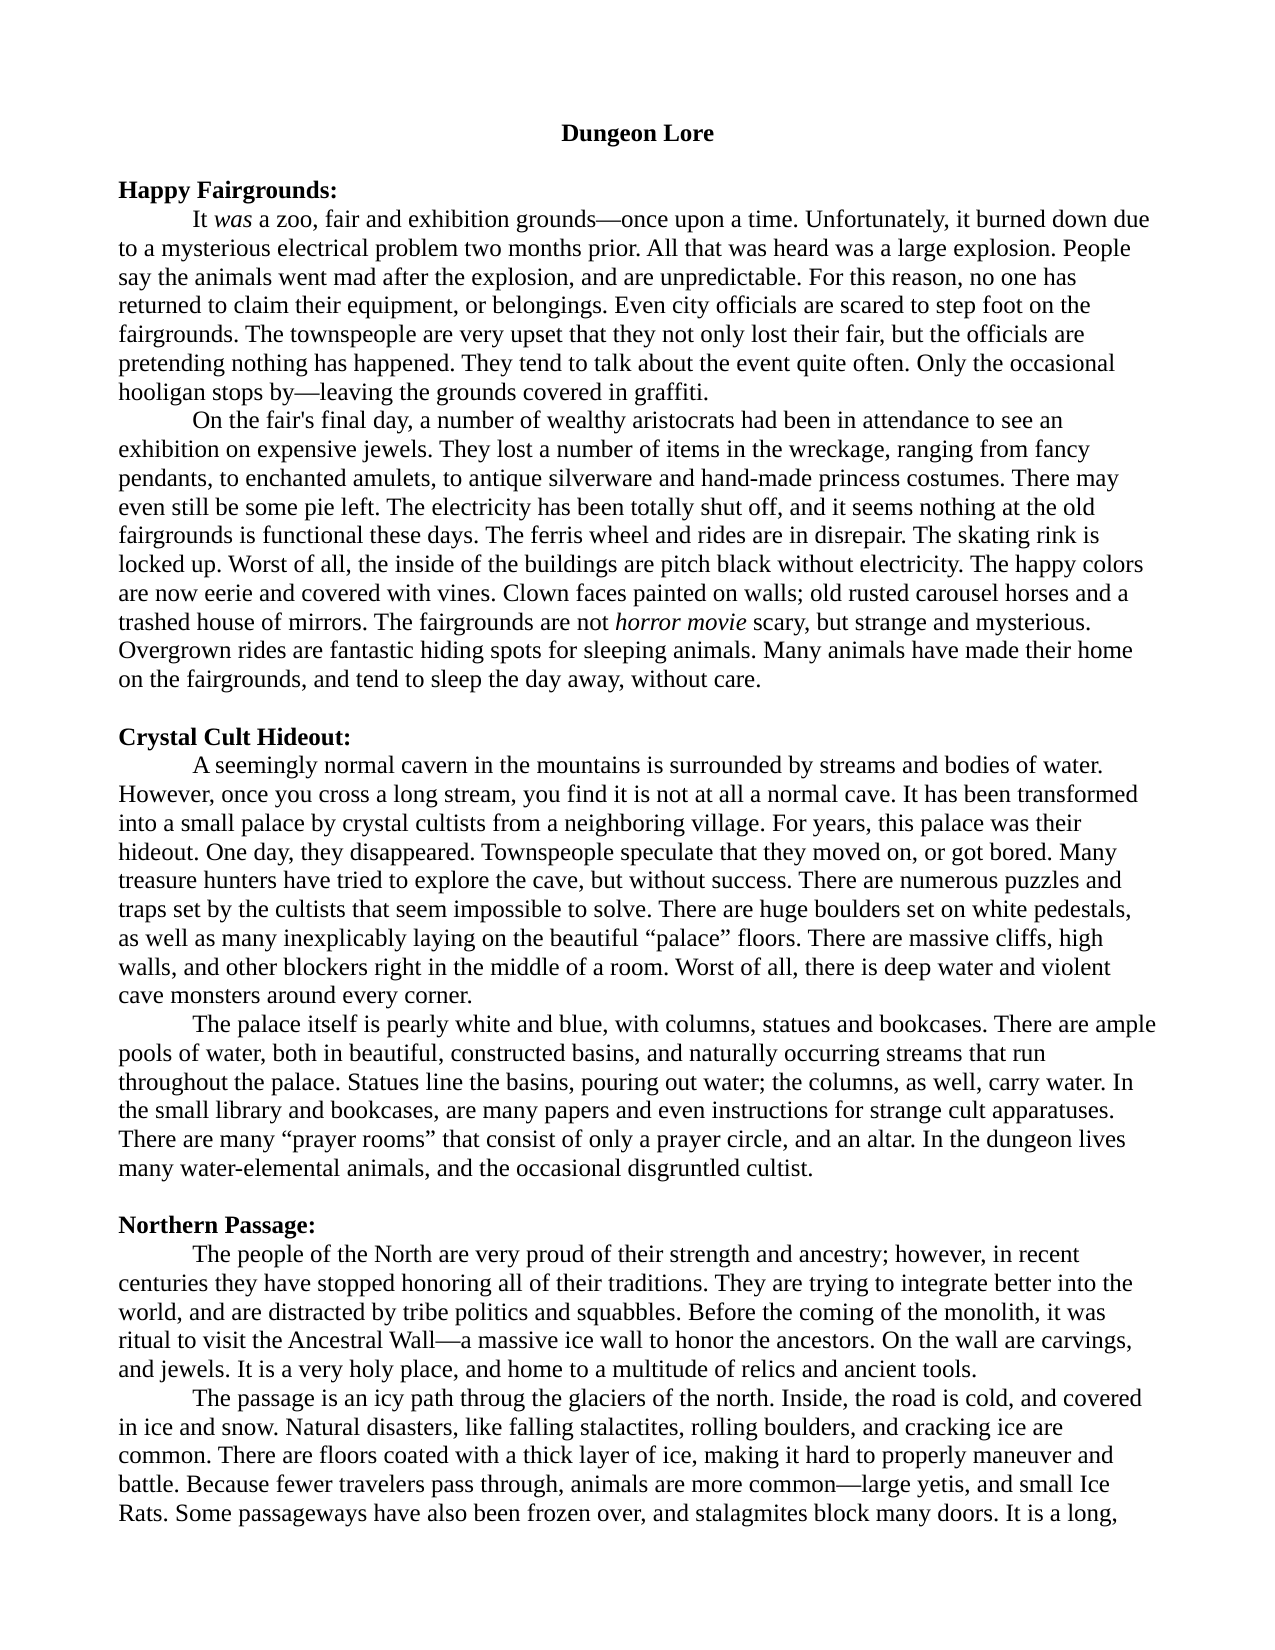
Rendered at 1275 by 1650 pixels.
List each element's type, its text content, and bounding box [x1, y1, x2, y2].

text The passage is an icy path throug the glaciers of the north. Inside, the road is cold, and covered in ice and snow. Natural disasters, like falling stalactites, rolling boulders, and cracking ice are common. There are floors coated with a thick layer of ice, making it hard to properly maneuver and battle. Because fewer travelers pass through, animals are more common—large yetis, and small Ice Rats. Some passageways have also been frozen over, and stalagmites block many doors. It is a long, [118, 1383, 1157, 1527]
text Happy Fairgrounds: [118, 176, 1157, 204]
text The people of the North are very proud of their strength and ancestry; however, in recent centuries they have stopped honoring all of their traditions. They are trying to integrate better into the world, and are distracted by tribe politics and squabbles. Before the coming of the monolith, it was ritual to visit the Ancestral Wall—a massive ice wall to honor the ancestors. On the wall are carvings, and jewels. It is a very holy place, and home to a multitude of relics and ancient tools. [118, 1239, 1157, 1383]
text A seemingly normal cavern in the mountains is surrounded by streams and bodies of water. However, once you cross a long stream, you find it is not at all a normal cave. It has been transformed into a small palace by crystal cultists from a neighboring village. For years, this palace was their hideout. One day, they disappeared. Townspeople speculate that they moved on, or got bored. Many treasure hunters have tried to explore the cave, but without success. There are numerous puzzles and traps set by the cultists that seem impossible to solve. There are huge boulders set on white pedestals, as well as many inexplicably laying on the beautiful “palace” floors. There are massive cliffs, high walls, and other blockers right in the middle of a room. Worst of all, there is deep water and violent cave monsters around every corner. [118, 751, 1157, 1009]
text On the fair's final day, a number of wealthy aristocrats had been in attendance to see an exhibition on expensive jewels. They lost a number of items in the wreckage, ranging from fancy pendants, to enchanted amulets, to antique silverware and hand-made princess costumes. There may even still be some pie left. The electricity has been totally shut off, and it seems nothing at the old fairgrounds is functional these days. The ferris wheel and rides are in disrepair. The skating rink is locked up. Worst of all, the inside of the buildings are pitch black without electricity. The happy colors are now eerie and covered with vines. Clown faces painted on walls; old rusted carousel horses and a trashed house of mirrors. The fairgrounds are not horror movie scary, but strange and mysterious. Overgrown rides are fantastic hiding spots for sleeping animals. Many animals have made their home on the fairgrounds, and tend to sleep the day away, without care. [118, 406, 1157, 693]
text Crystal Cult Hideout: [118, 722, 1157, 751]
text Dungeon Lore [118, 118, 1157, 147]
text It was a zoo, fair and exhibition grounds—once upon a time. Unfortunately, it burned down due to a mysterious electrical problem two months prior. All that was heard was a large explosion. People say the animals went mad after the explosion, and are unpredictable. For this reason, no one has returned to claim their equipment, or belongings. Even city officials are scared to step foot on the fairgrounds. The townspeople are very upset that they not only lost their fair, but the officials are pretending nothing has happened. They tend to talk about the event quite often. Only the occasional hooligan stops by—leaving the grounds covered in graffiti. [118, 204, 1157, 406]
text Northern Passage: [118, 1211, 1157, 1239]
text The palace itself is pearly white and blue, with columns, statues and bookcases. There are ample pools of water, both in beautiful, constructed basins, and naturally occurring streams that run throughout the palace. Statues line the basins, pouring out water; the columns, as well, carry water. In the small library and bookcases, are many papers and even instructions for strange cult apparatuses. There are many “prayer rooms” that consist of only a prayer circle, and an altar. In the dungeon lives many water-elemental animals, and the occasional disgruntled cultist. [118, 1009, 1157, 1182]
